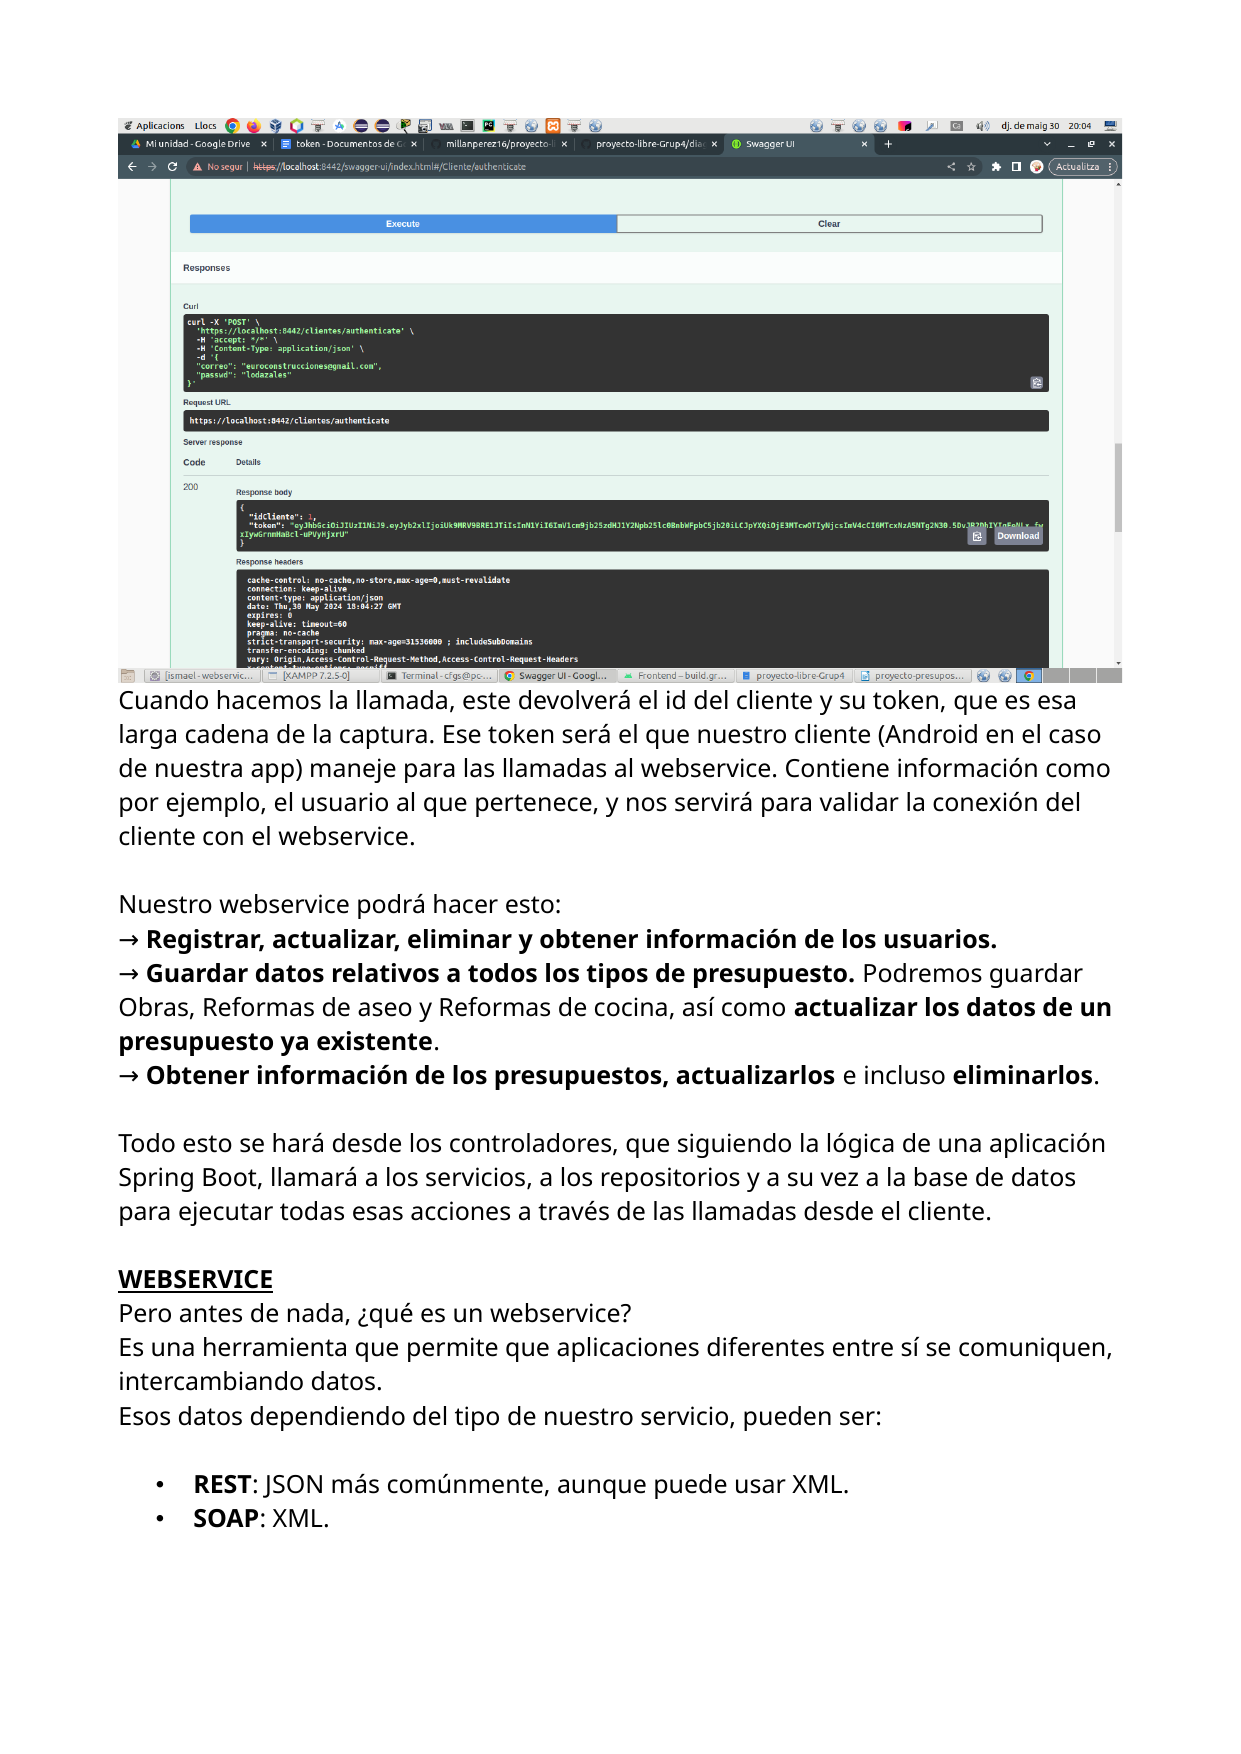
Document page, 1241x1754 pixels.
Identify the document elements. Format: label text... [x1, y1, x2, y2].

text → Obtener información de los presupuestos, actualizarlos e incluso eliminarlos. [118, 1057, 1122, 1092]
list REST: JSON más comúnmente, aunque puede usar XML. [156, 1466, 1122, 1500]
text Todo esto se hará desde los controladores, que siguiendo la lógica de una aplicación Spring Boot, llamará a los servicios, a los repositorios y a su vez a la base de datos para ejecutar todas esas acciones a través de las llamadas desde el cliente. WEBSERVICE [118, 1126, 1122, 1296]
picture [118, 118, 1123, 683]
text Nuestro webservice podrá hacer esto: [118, 853, 1122, 921]
list SOAP: XML. [156, 1500, 1122, 1534]
text → Registrar, actualizar, eliminar y obtener información de los usuarios. → Guardar datos relativos a todos los tipos de presupuesto. Podremos guardar Obras, Reformas de aseo y Reformas de cocina, así como actualizar los datos de un presupuesto ya existente. [118, 921, 1122, 1057]
text Pero antes de nada, ¿qué es un webservice? Es una herramienta que permite que aplicaciones diferentes entre sí se comuniquen, intercambiando datos. Esos datos dependiendo del tipo de nuestro servicio, pueden ser: [118, 1296, 1122, 1466]
text Cuando hacemos la llamada, este devolverá el id del cliente y su token, que es esa larga cadena de la captura. Ese token será el que nuestro cliente (Android en el caso de nuestra app) maneje para las llamadas al webservice. Contiene información como por ejemplo, el usuario al que pertenece, y nos servirá para validar la conexión del cliente con el webservice. [118, 683, 1122, 853]
